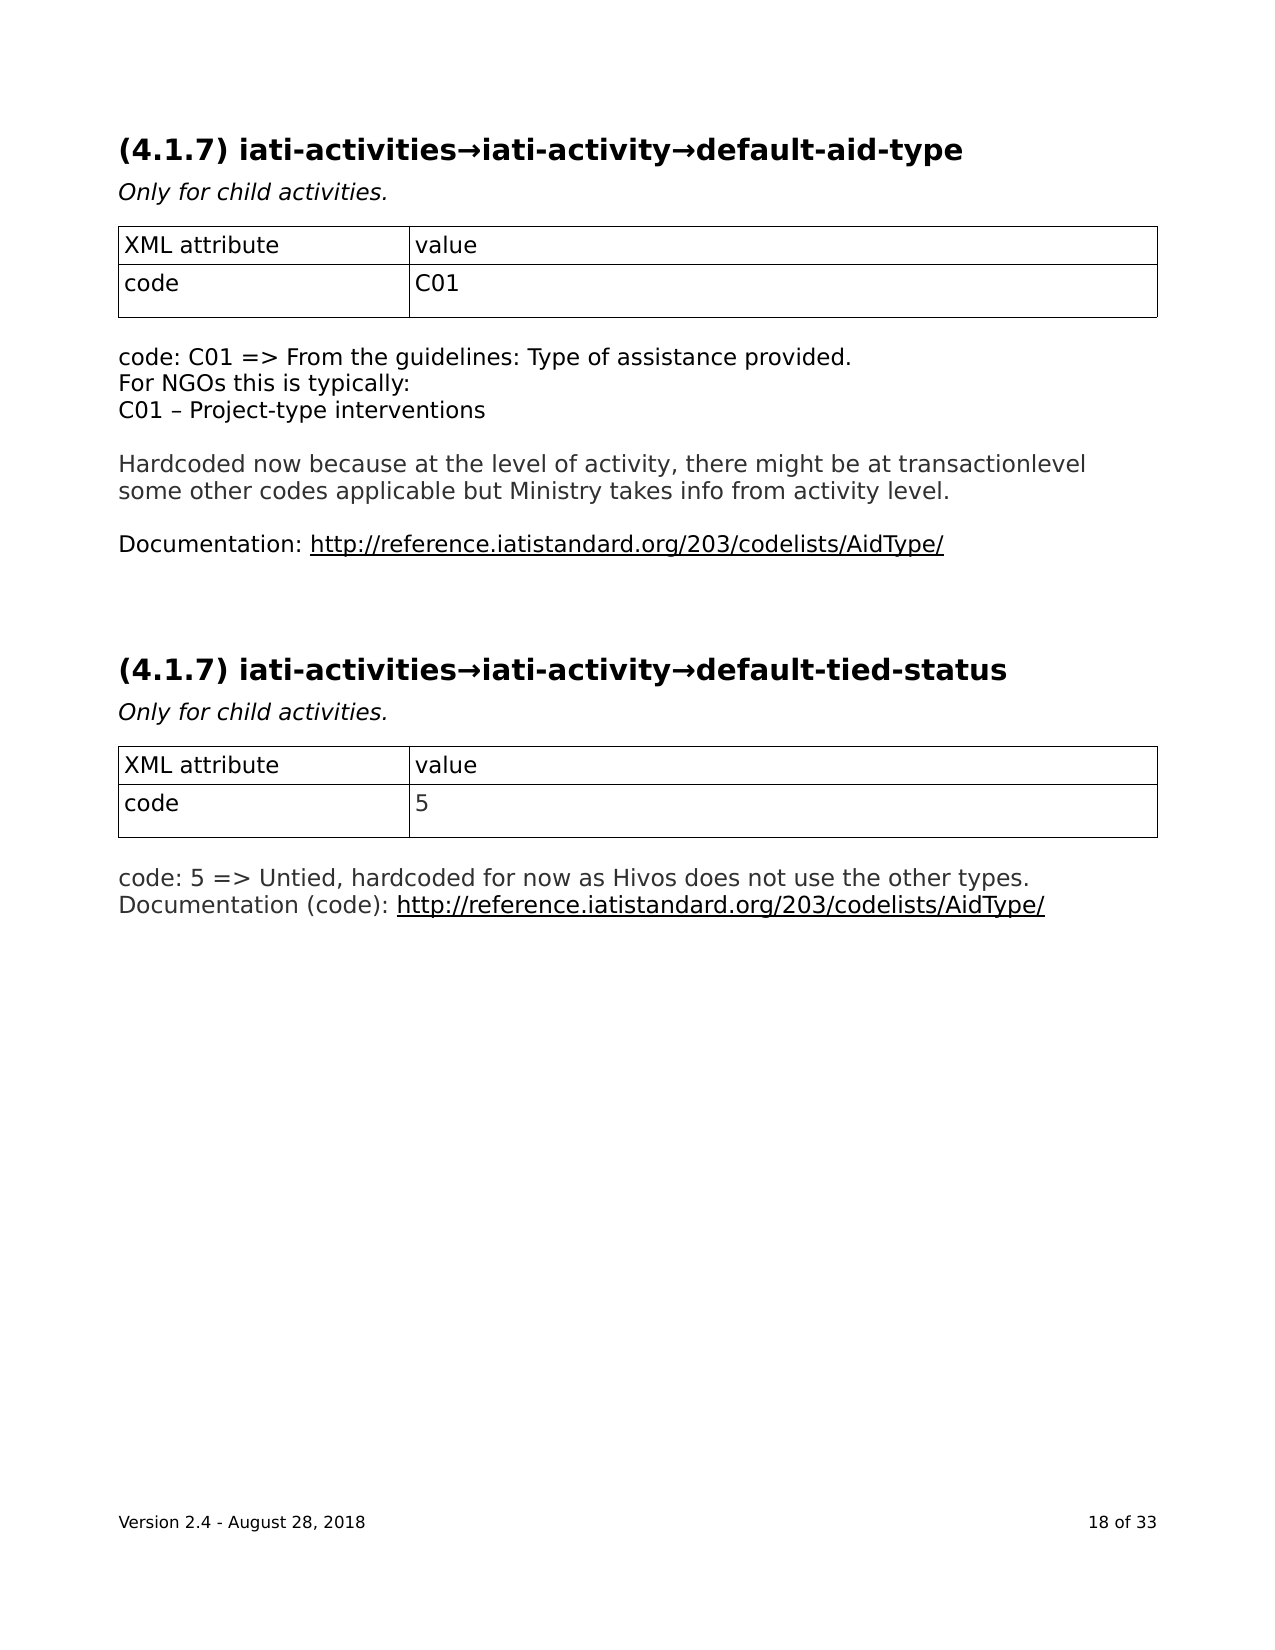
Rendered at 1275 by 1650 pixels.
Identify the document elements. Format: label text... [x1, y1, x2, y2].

table_header value [410, 747, 1157, 784]
table_header XML attribute [119, 747, 409, 784]
table_cell C01 [410, 265, 1157, 317]
table_cell 5 [410, 785, 1157, 837]
table_cell code [119, 785, 409, 837]
text code: 5 => Untied, hardcoded for now as Hivos does not use the other types. [118, 864, 1157, 892]
text Only for child activities. [118, 699, 1157, 726]
table_header value [410, 227, 1157, 264]
subtitle (4.1.7) iati-activities→iati-activity→default-tied-status [118, 653, 1157, 687]
text C01 – Project-type interventions Hardcoded now because at the level of activity, there might be at transactionlevel some other codes applicable but Ministry takes info from activity level. [118, 397, 1157, 505]
table_cell code [119, 265, 409, 317]
text Documentation: http://reference.iatistandard.org/203/codelists/AidType/ [118, 532, 1157, 558]
text Only for child activities. [118, 179, 1157, 206]
text code: C01 => From the guidelines: Type of assistance provided. [118, 344, 1157, 370]
text Documentation (code): http://reference.iatistandard.org/203/codelists/AidType/ [118, 892, 1157, 919]
text For NGOs this is typically: [118, 370, 1157, 397]
table_header XML attribute [119, 227, 409, 264]
subtitle (4.1.7) iati-activities→iati-activity→default-aid-type [118, 133, 1157, 167]
